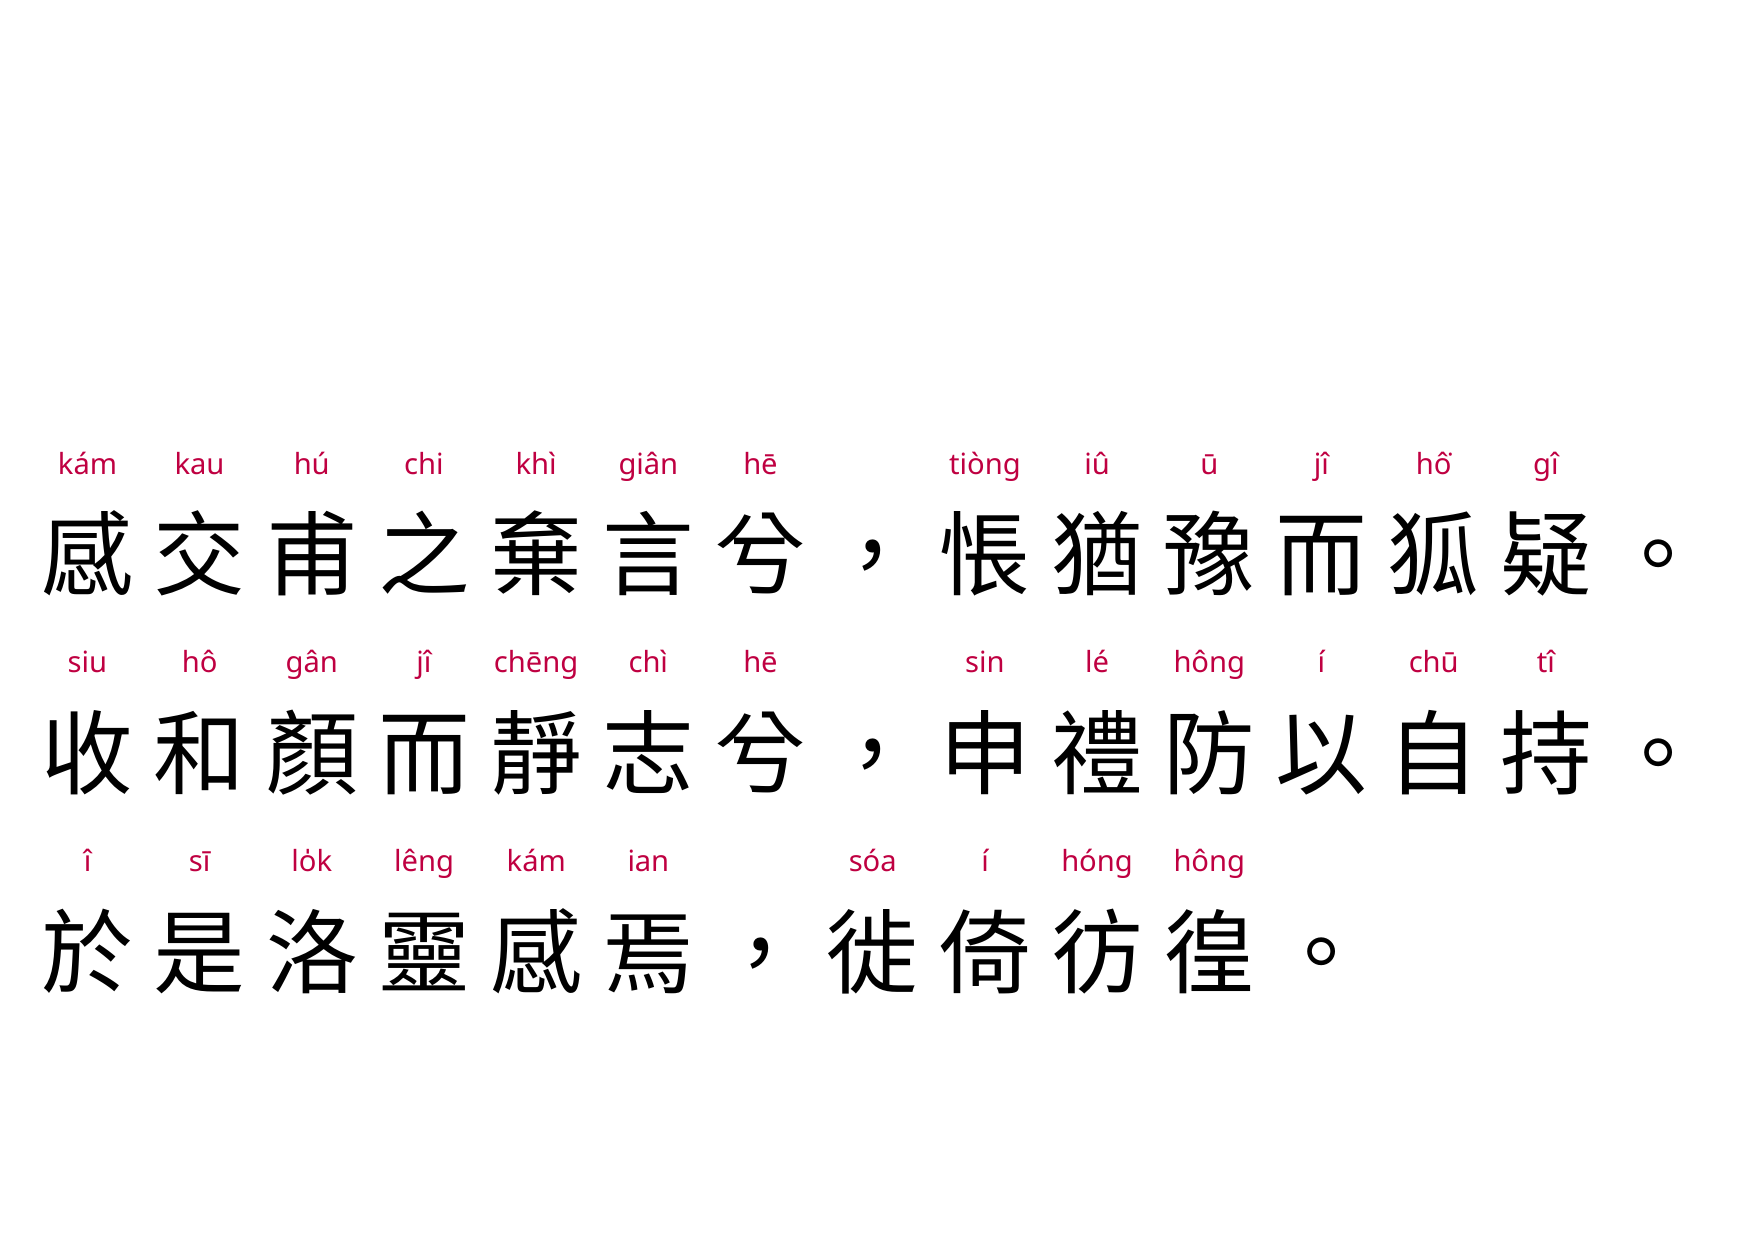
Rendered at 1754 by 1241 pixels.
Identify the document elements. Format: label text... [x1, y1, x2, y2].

text 餘û 情chêng 悅oa̍t 其kî 淑siok 美bí 兮hē ， 心sim 振chín 盪tōng 而jî 不put 怡î 。 無bû 良liông 媒mûi 以í 接chiap 歡hoan 兮hē ， 託thok 微bî 波pho 而jî 通thong 辭sû 。 願goān 誠sêng 素sò͘ 之chi 先sian 達ta̍t 兮hē ， 解kái 玉gio̍k 佩pōe 以í 要iàu 之chi 。 嗟chia 佳ka 人jîn 之chi 信sìn 修siu ， 羌kiuⁿ 習si̍p 禮lé 而jî 明bêng 詩si 。 抗khòng 瓊khiông 珶tē 以í 和hô 予hō͘ 兮hē ， 指chí 潛chiâm 淵ian 而jî 爲ūi 期kî 。 執chip 眷koàn 眷koàn 之chi 款khoán 實si̍t 兮hē ， 懼kū 斯su 靈lêng 之chi 我ngó͘ 欺khi 。 感kám 交kau 甫hú 之chi 棄khì 言giân 兮hē ， 悵tiòng 猶iû 豫ū 而jî 狐hô͘ 疑gî 。 收siu 和hô 顏gân 而jî 靜chēng 志chì 兮hē ， 申sin 禮lé 防hông 以í 自chū 持tî 。 於î 是sī 洛lo̍k 靈lêng 感kám 焉ian ， 徙sóa 倚í 彷hóng 徨hông 。 神sîn 光kong 離lī 合ha̍p ， 乍chàⁿ 陰im 乍chàⁿ 陽iông 。 竦chhióng 輕kheng 軀khu 以í 鶴ho̍k 立li̍p ， 若jio̍k 將chiong 飛hui 而jî 未bī 翔siông 。 踐chiān 椒chiau 塗tô͘ 之chi 郁hiok 烈lia̍t ， 步pō͘ 蘅hēng 薄po̍k 而jî 流liû 芳hong 。 超chhiau 長tióng 吟gîm 以í 永éng 慕bō͘ 兮hē ， 聲seng 哀ai 厲lē 而jî 彌bî 長tióng 。 爾ní 乃nái 衆chiòng 靈lêng 雜cha̍p 遝ta̍p ， 命bēng 儔tiû 嘯siàu 侶lū 。 或he̍k 戲hì 清chheng 流liû ， 或he̍k 翔siông 神sîn 渚chú 。 或he̍k 採chhái 明bêng 珠chu ， 或he̍k 拾si̍p 翠chhùi 羽ú 。 從chiông 南lâm 湘siong 之chi 二jī 妃hui ， 攜hê 漢hàn 濱pin 之chi 遊iû 女lú 。 嘆thàn 匏pû 瓜koa 之chi 無bû 匹phit 兮hē ， 詠éng 牽khian 牛giûⁿ 之chi 獨to̍k 處chhú 。 揚iông 輕kheng 袿koe 之chi 猗i 靡bī 兮hē ， 翳è 修siu 袖siù 以í 延iân 佇tī 。 體thé 迅sìn 飛hui 鳧hû ， 飄phiau 忽hut 若jio̍k 神sîn 。 凌lêng 波pho 微bî 步pō͘ ， 羅lô 襪boa̍t 生seng 塵tîn 。 動tōng 無bû 常siông 則chek ， 若jio̍k 危gûi 若jio̍k 安an 。 進chìn 止chí 難lân 期kî ， 若jio̍k 往óng 若jio̍k 還hoân 。 轉choán 眄biān 流liû 精cheng ， 光kong 潤jūn 玉gio̍k 顏gân 。 含hām 辭sū 未bī 吐thó͘ ， 氣khì 若jio̍k 幽iu 蘭lân 。 華hôa 容iông 婀o 娜ná ， 令lēng 我ngó͘ 忘bōng 餐chhan 。 [41, 443, 1695, 1013]
